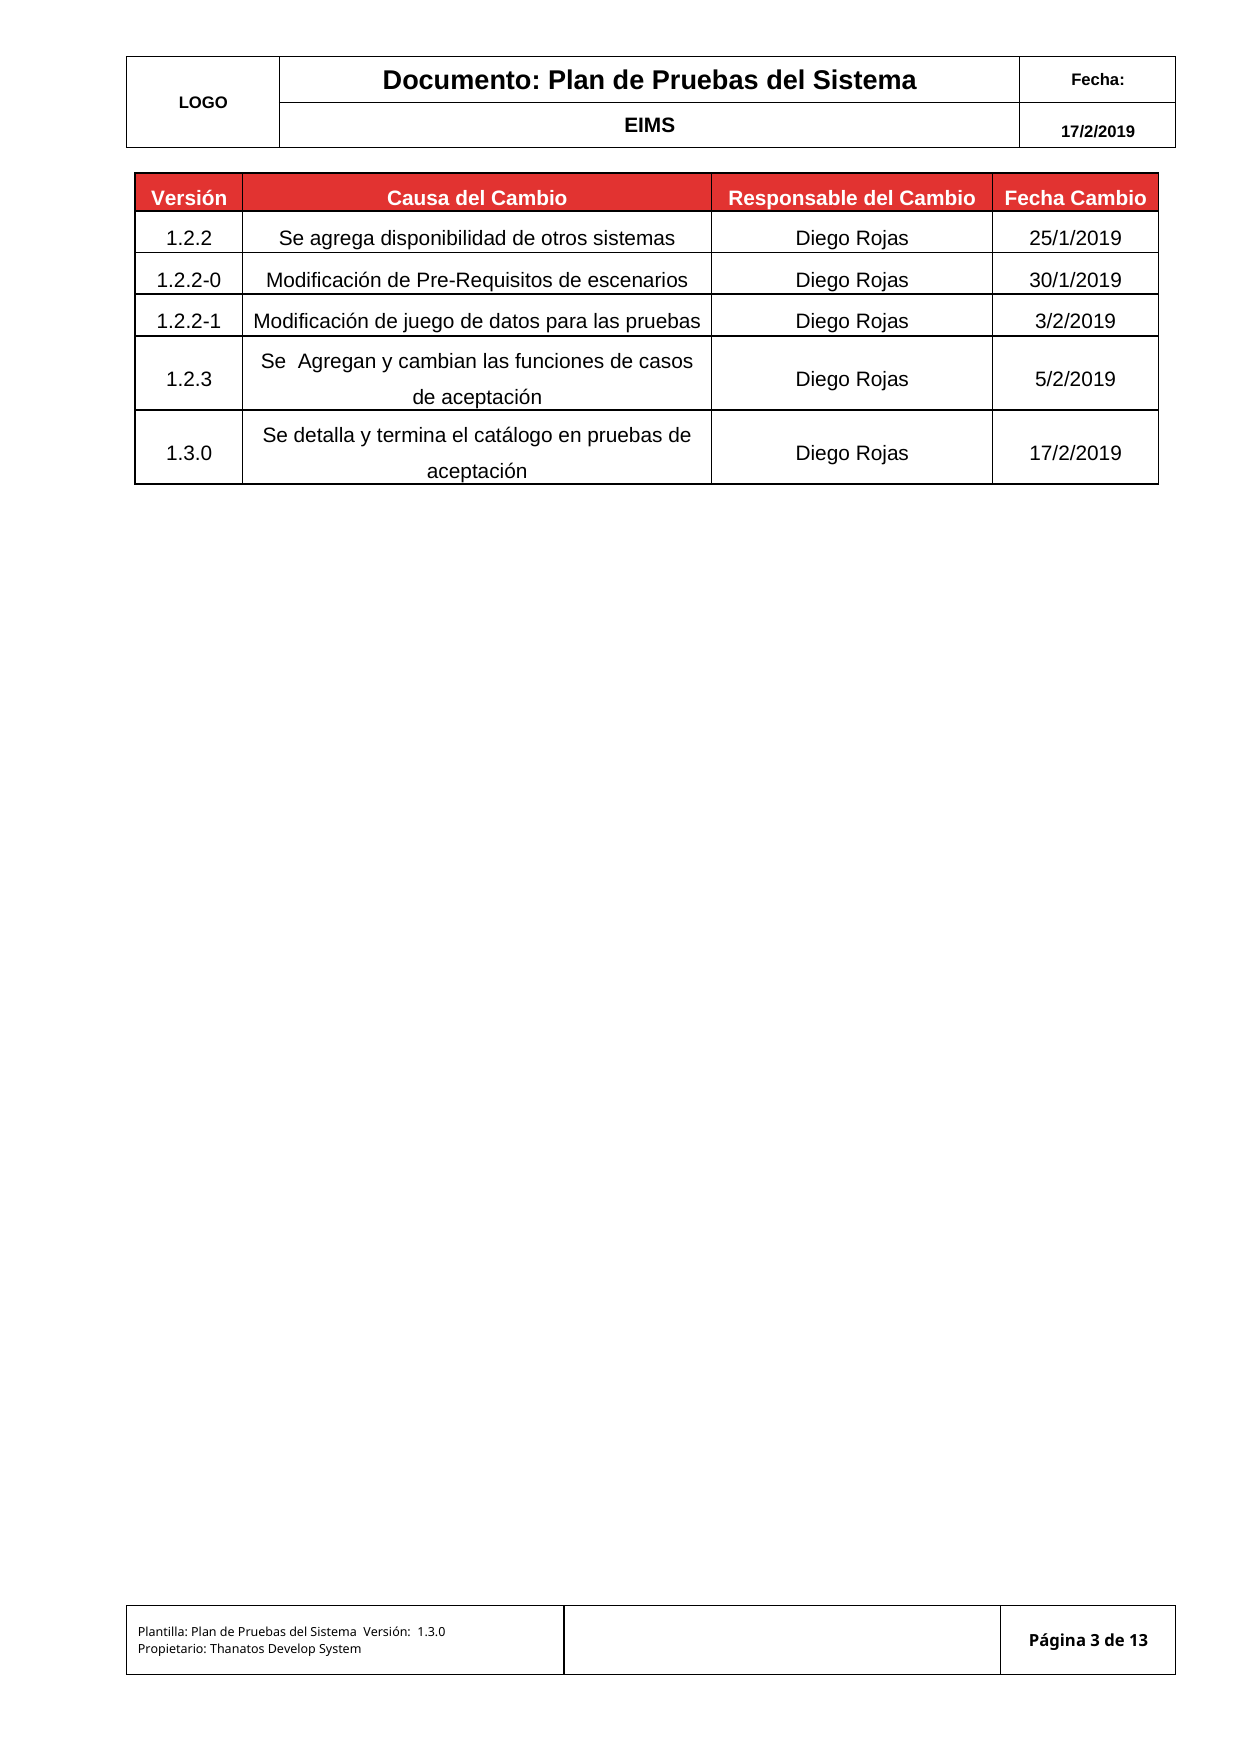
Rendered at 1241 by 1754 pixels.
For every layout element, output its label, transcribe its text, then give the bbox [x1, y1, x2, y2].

table_cell Diego Rojas [712, 295, 992, 335]
table_cell Se detalla y termina el catálogo en pruebas de aceptación [243, 411, 711, 483]
table_cell Diego Rojas [712, 411, 992, 483]
table_cell Modificación de Pre-Requisitos de escenarios [243, 253, 711, 293]
table_cell Diego Rojas [712, 212, 992, 252]
table_cell Se agrega disponibilidad de otros sistemas [243, 212, 711, 252]
table_cell Modificación de juego de datos para las pruebas [243, 295, 711, 335]
table_cell 5/2/2019 [993, 337, 1158, 409]
table_cell Diego Rojas [712, 337, 992, 409]
table_cell Diego Rojas [712, 253, 992, 293]
table_header Causa del Cambio [243, 174, 711, 210]
table_cell 17/2/2019 [993, 411, 1158, 483]
table_cell 1.2.2 [136, 212, 242, 252]
table_cell 1.3.0 [136, 411, 242, 483]
table_cell Se Agregan y cambian las funciones de casos de aceptación [243, 337, 711, 409]
table_header Responsable del Cambio [712, 174, 992, 210]
table_header Versión [136, 174, 242, 210]
table_cell 25/1/2019 [993, 212, 1158, 252]
table_cell 1.2.2-0 [136, 253, 242, 293]
table_cell 1.2.2-1 [136, 295, 242, 335]
table_cell 3/2/2019 [993, 295, 1158, 335]
table_cell 1.2.3 [136, 337, 242, 409]
table_header Fecha Cambio [993, 174, 1158, 210]
table_cell 30/1/2019 [993, 253, 1158, 293]
